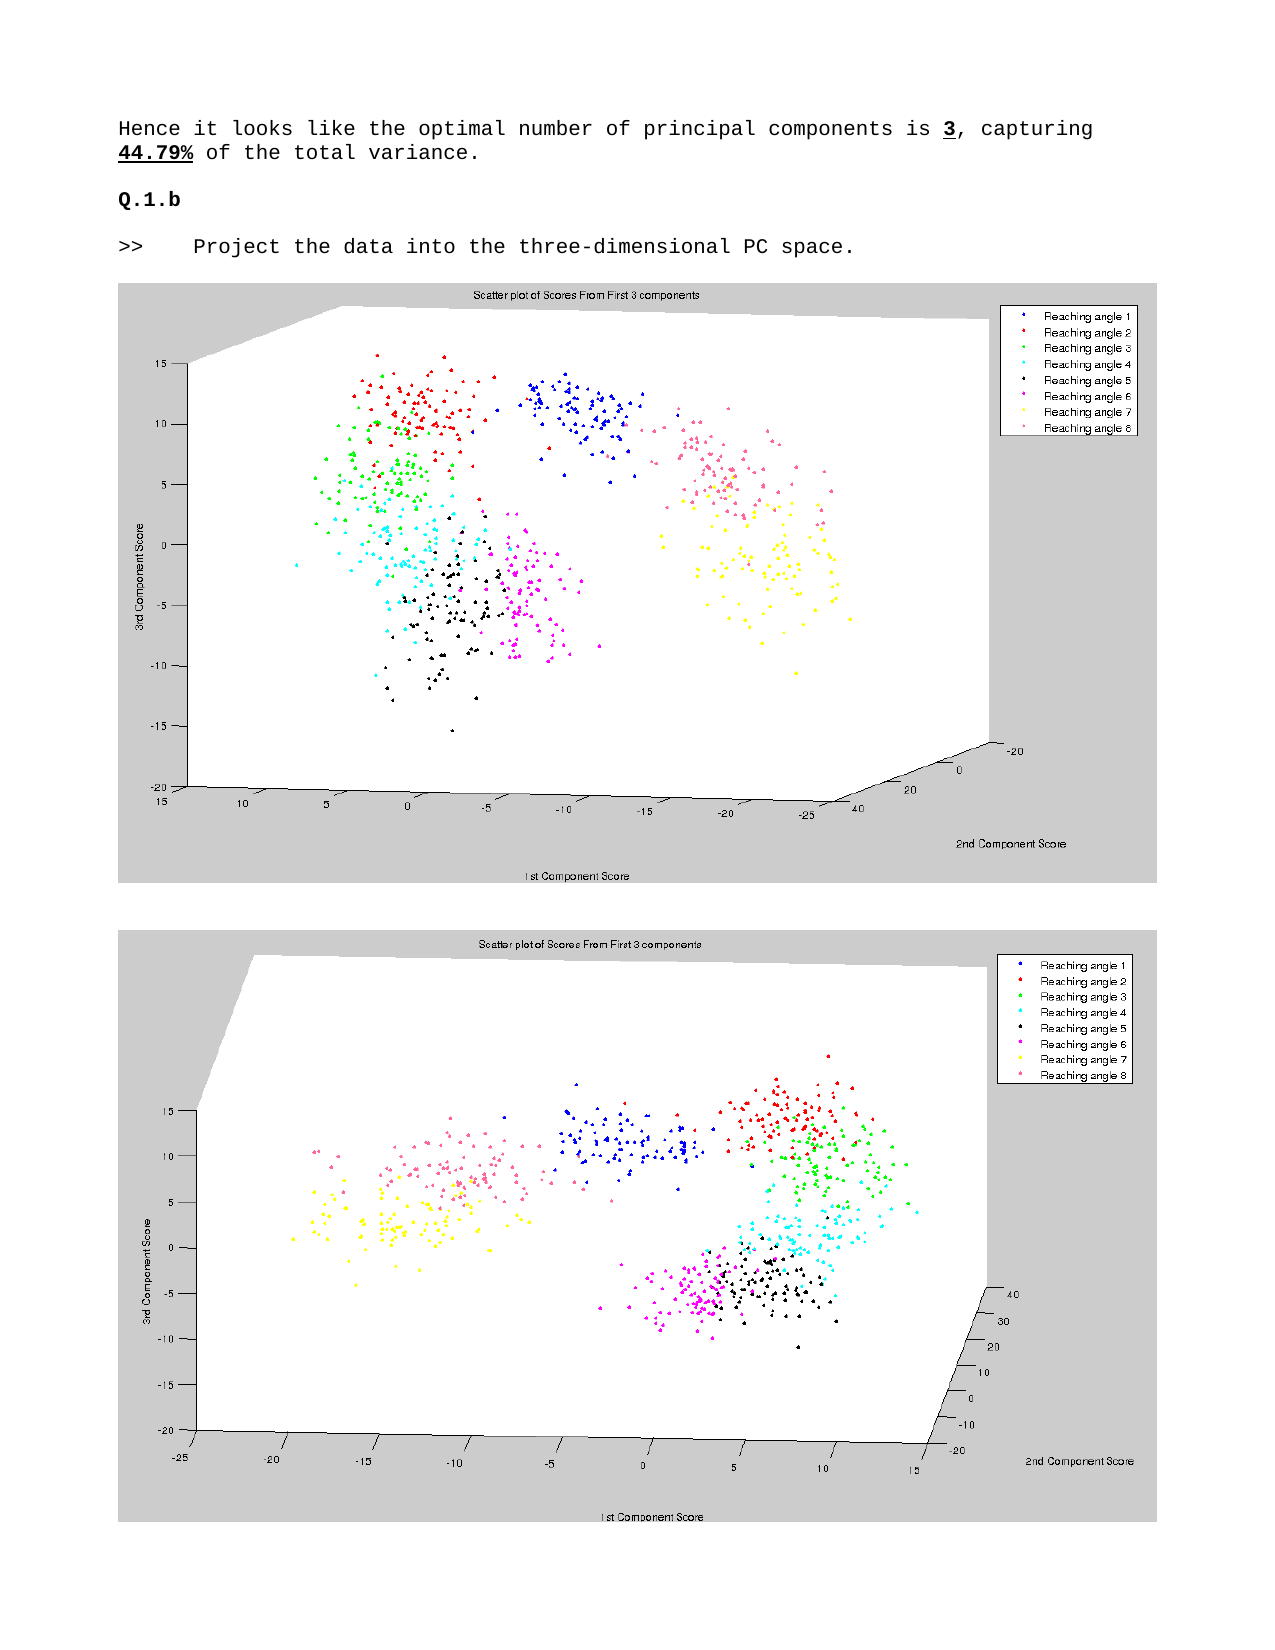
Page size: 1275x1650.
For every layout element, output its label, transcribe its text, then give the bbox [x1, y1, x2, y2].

text Hence it looks like the optimal number of principal components is 3, capturing 44.79% of the total variance. [118, 118, 1157, 165]
picture [118, 930, 1157, 1522]
text Q.1.b [118, 189, 1157, 213]
text >> Project the data into the three-dimensional PC space. [118, 236, 1157, 260]
picture [118, 283, 1157, 883]
